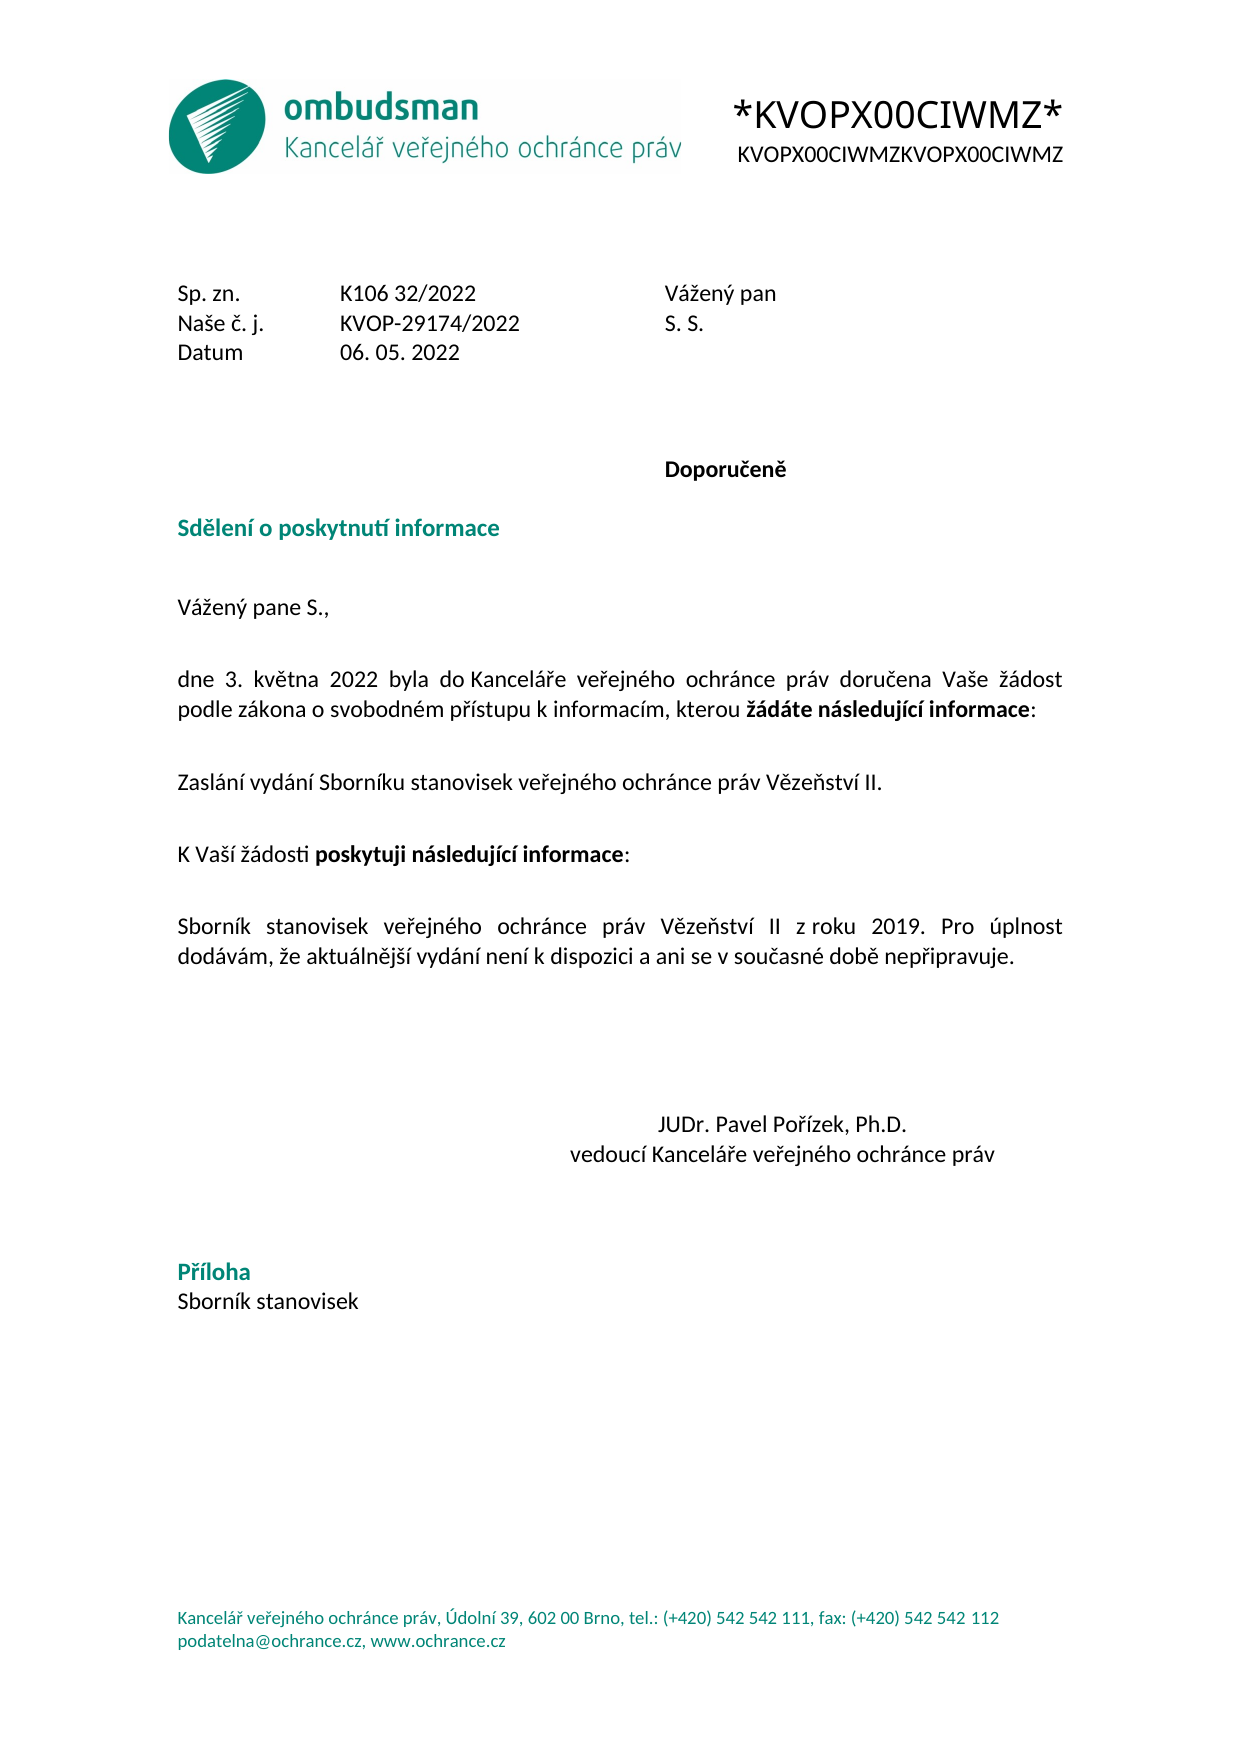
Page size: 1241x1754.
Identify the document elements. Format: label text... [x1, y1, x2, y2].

text Sborník stanovisek veřejného ochránce práv Vězeňství II z roku 2019. Pro úplnost dodávám, že aktuálnější vydání není k dispozici a ani se v současné době nepřipravuje. [177, 911, 1063, 970]
text Zaslání vydání Sborníku stanovisek veřejného ochránce práv Vězeňství II. [177, 767, 1063, 796]
text Příloha [177, 1256, 1063, 1286]
text vedoucí Kanceláře veřejného ochránce práv [502, 1139, 1063, 1168]
text Sborník stanovisek [177, 1286, 1063, 1316]
text JUDr. Pavel Pořízek, Ph.D. [502, 1109, 1063, 1139]
table_header Sp. zn. Naše č. j. Datum [177, 220, 340, 513]
text Vážený pane S., [177, 592, 1063, 621]
text K Vaší žádosti poskytuji následující informace: [177, 839, 1063, 868]
table_header Vážený pan S. S. Doporučeně [665, 220, 1085, 513]
table_header K106 32/2022 KVOP-29174/2022 06. 05. 2022 [340, 220, 664, 513]
text dne 3. května 2022 byla do Kanceláře veřejného ochránce práv doručena Vaše žádost podle zákona o svobodném přístupu k informacím, kterou žádáte následující informace: [177, 664, 1063, 724]
subtitle Sdělení o poskytnutí informace [177, 513, 1063, 543]
